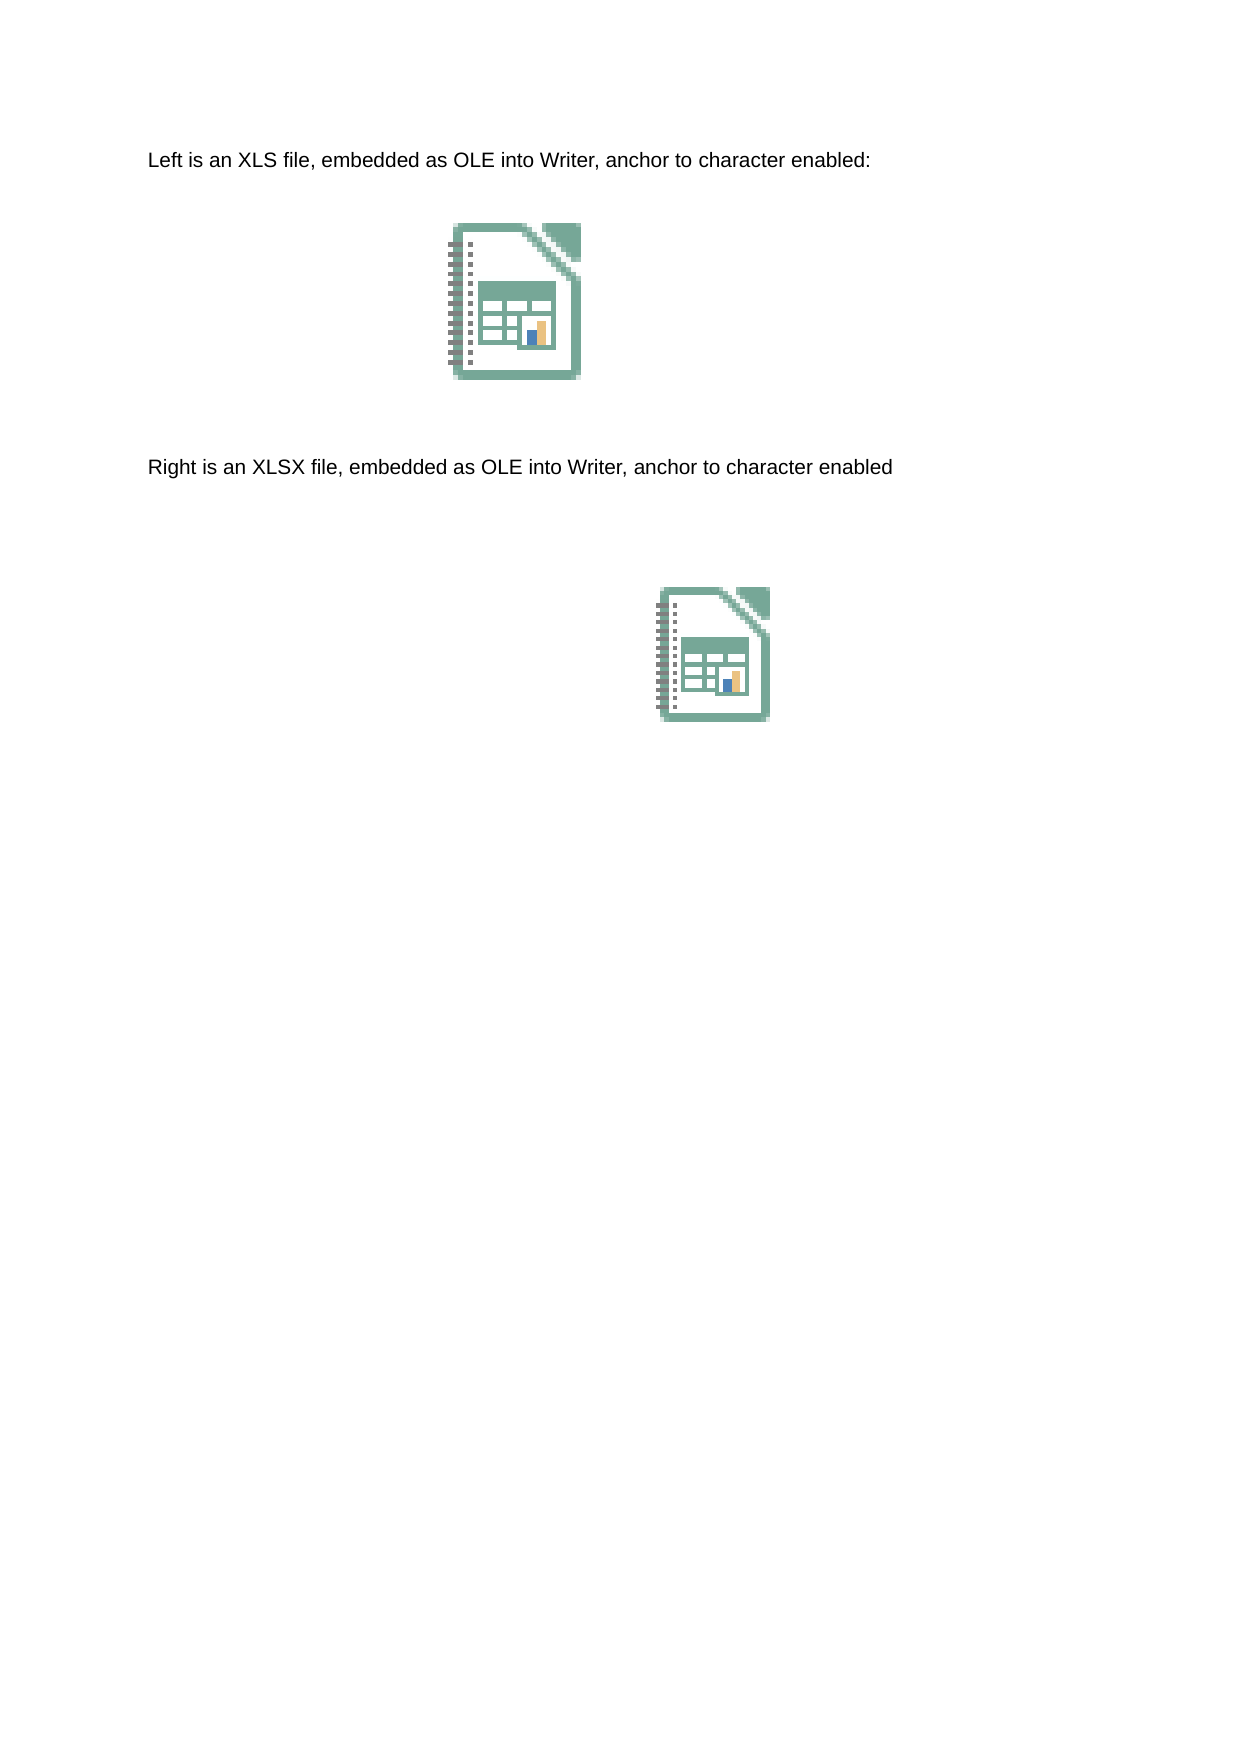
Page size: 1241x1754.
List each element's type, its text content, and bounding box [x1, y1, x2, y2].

text Left is an XLS file, embedded as OLE into Writer, anchor to character enabled: [148, 148, 1093, 172]
text Right is an XLSX file, embedded as OLE into Writer, anchor to character enabled [148, 455, 1093, 479]
